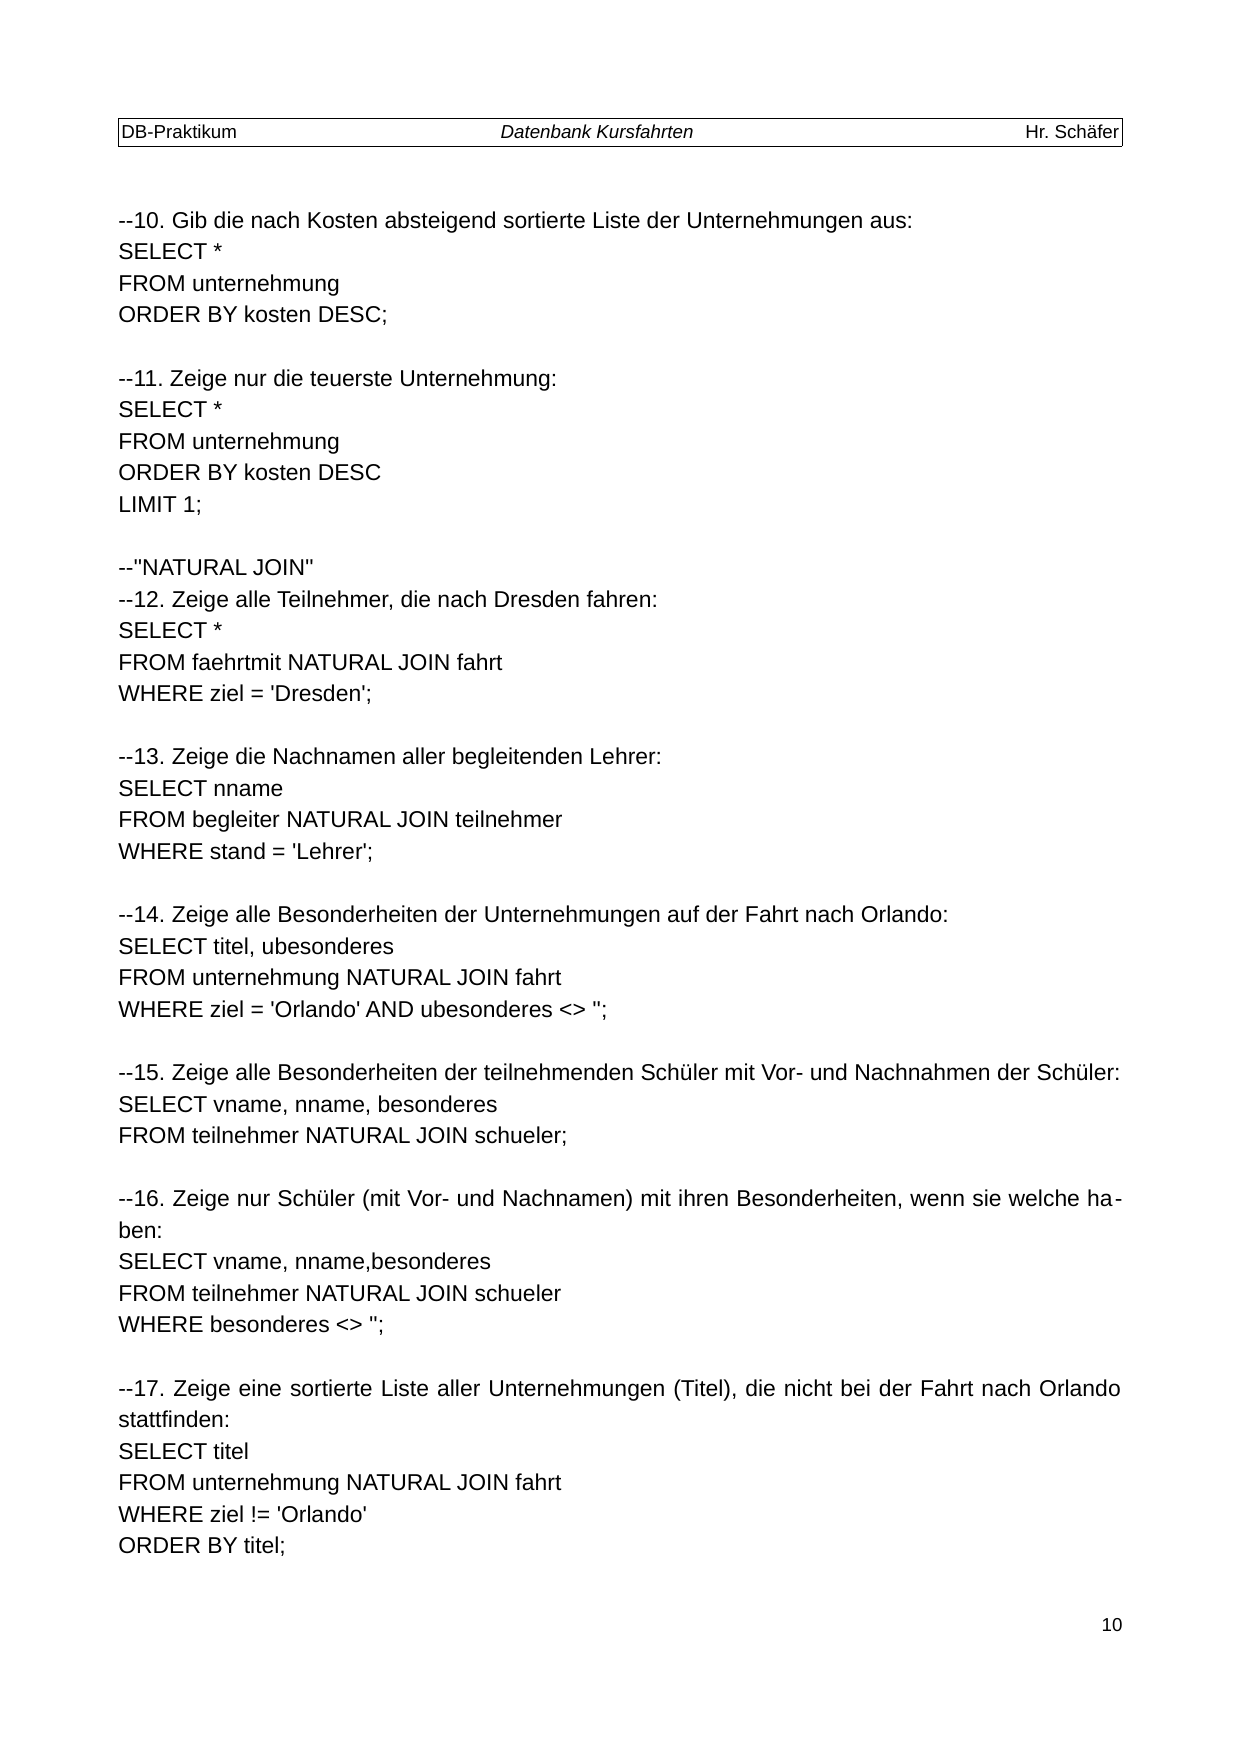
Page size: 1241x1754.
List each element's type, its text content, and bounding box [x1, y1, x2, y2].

text --11. Zeige nur die teuerste Unternehmung: [118, 364, 1122, 391]
text WHERE stand = 'Lehrer'; [118, 838, 1122, 864]
text FROM unternehmung [118, 270, 1122, 296]
text --12. Zeige alle Teilnehmer, die nach Dresden fahren: [118, 586, 1122, 612]
text ORDER BY titel; [118, 1532, 1122, 1559]
text SELECT * [118, 238, 1122, 265]
text WHERE ziel = 'Dresden'; [118, 680, 1122, 707]
text WHERE ziel = 'Orlando' AND ubesonderes <> ''; [118, 996, 1122, 1022]
text FROM unternehmung NATURAL JOIN fahrt [118, 1469, 1122, 1496]
text FROM begleiter NATURAL JOIN teilnehmer [118, 806, 1122, 833]
text --15. Zeige alle Besonderheiten der teilnehmenden Schüler mit Vor- und Nachnahmen der Schüler: [118, 1059, 1122, 1085]
text SELECT vname, nname, besonderes [118, 1091, 1122, 1117]
text SELECT vname, nname,besonderes [118, 1248, 1122, 1275]
text SELECT titel, ubesonderes [118, 933, 1122, 959]
text --16. Zeige nur Schüler (mit Vor- und Nachnamen) mit ihren Besonderheiten, wenn sie welche ha­ben: [118, 1185, 1122, 1243]
text SELECT titel [118, 1438, 1122, 1464]
text --14. Zeige alle Besonderheiten der Unternehmungen auf der Fahrt nach Orlando: [118, 901, 1122, 927]
text WHERE besonderes <> ''; [118, 1311, 1122, 1338]
text FROM teilnehmer NATURAL JOIN schueler; [118, 1122, 1122, 1148]
text --17. Zeige eine sortierte Liste aller Unternehmungen (Titel), die nicht bei der Fahrt nach Orlando stattfinden: [118, 1374, 1122, 1432]
text FROM unternehmung NATURAL JOIN fahrt [118, 964, 1122, 991]
text FROM unternehmung [118, 428, 1122, 454]
text SELECT * [118, 617, 1122, 643]
text SELECT * [118, 396, 1122, 422]
text ORDER BY kosten DESC [118, 459, 1122, 486]
text --10. Gib die nach Kosten absteigend sortierte Liste der Unternehmungen aus: [118, 207, 1122, 233]
text FROM teilnehmer NATURAL JOIN schueler [118, 1280, 1122, 1306]
text ORDER BY kosten DESC; [118, 301, 1122, 328]
text FROM faehrtmit NATURAL JOIN fahrt [118, 649, 1122, 675]
text LIMIT 1; [118, 491, 1122, 517]
text --13. Zeige die Nachnamen aller begleitenden Lehrer: [118, 743, 1122, 770]
text --''NATURAL JOIN'' [118, 554, 1122, 580]
text WHERE ziel != 'Orlando' [118, 1501, 1122, 1527]
text SELECT nname [118, 775, 1122, 801]
